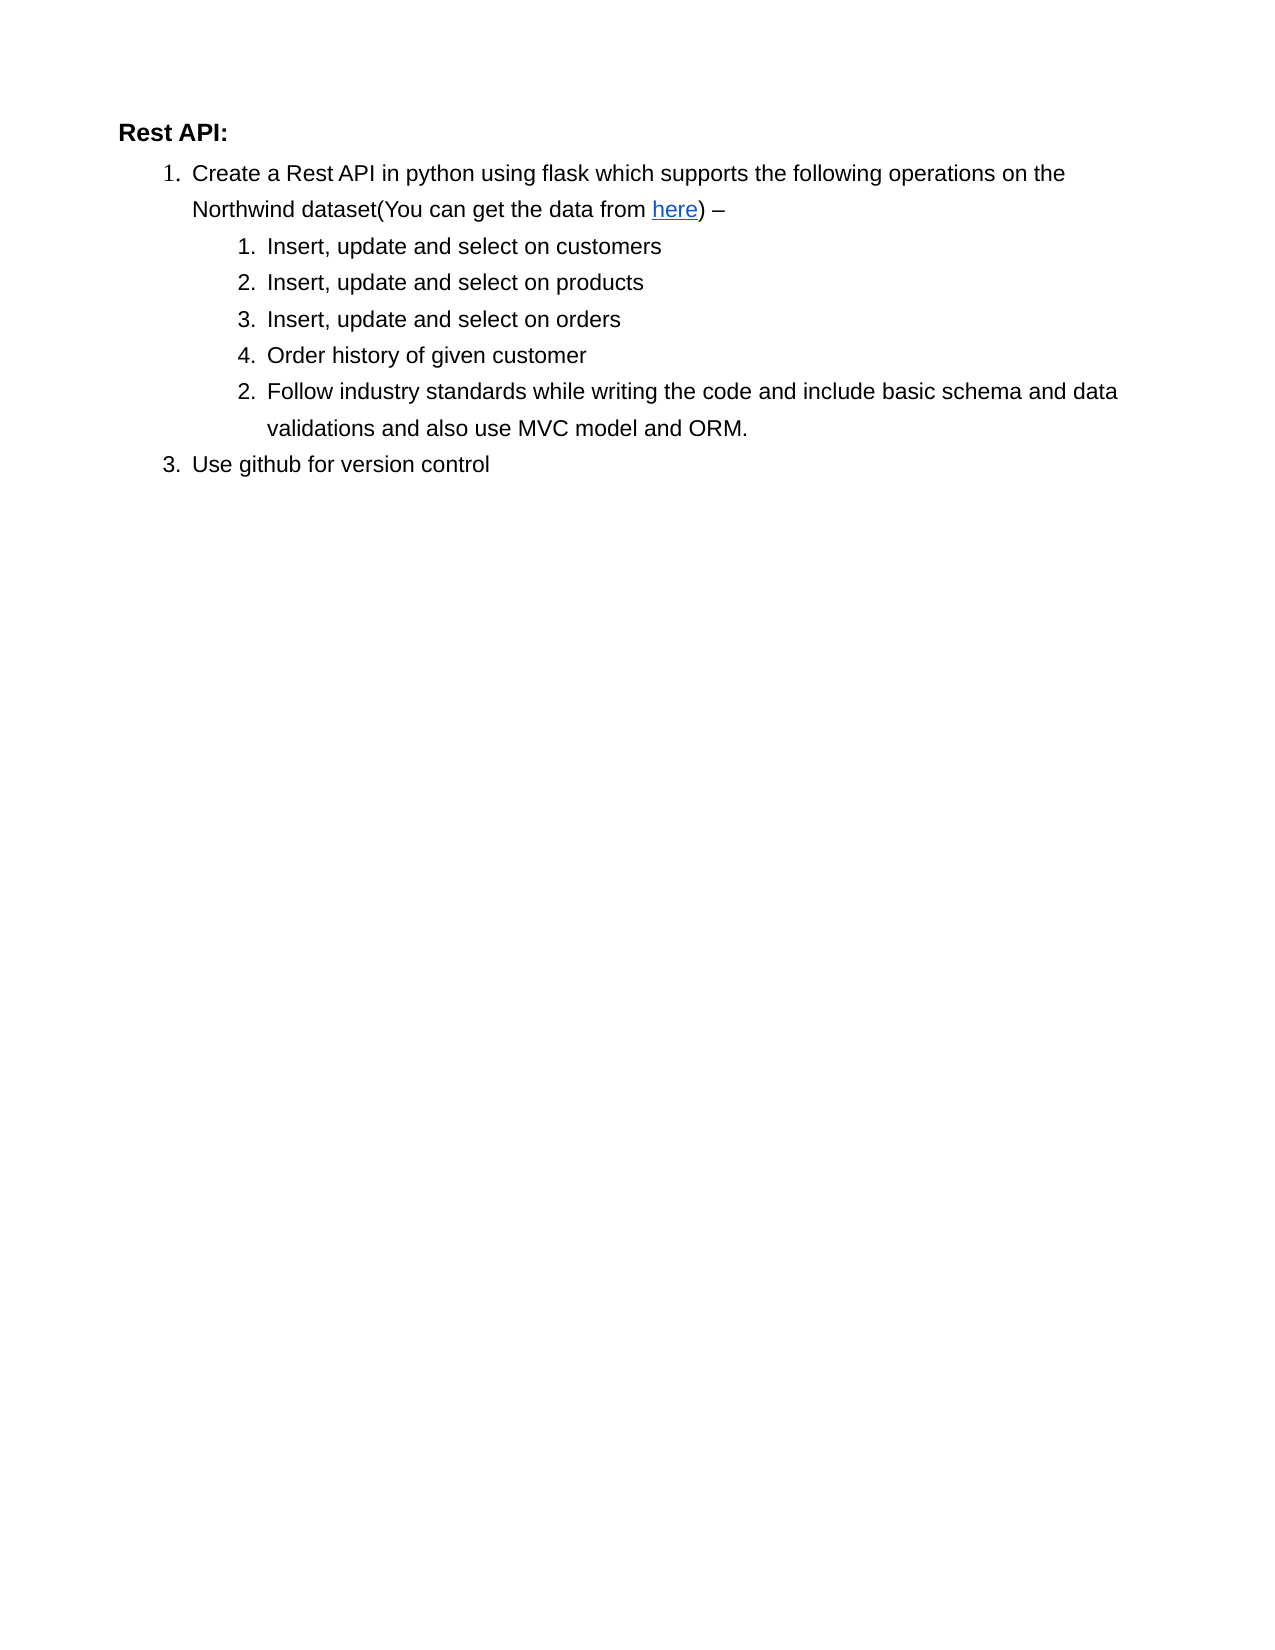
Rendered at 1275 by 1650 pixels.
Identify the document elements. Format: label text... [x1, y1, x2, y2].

list Insert, update and select on products [237, 269, 1157, 296]
text Rest API: [118, 118, 1157, 147]
list Insert, update and select on orders [237, 306, 1157, 332]
list Follow industry standards while writing the code and include basic schema and data validations and also use MVC model and ORM. [237, 378, 1157, 441]
list Use github for version control [162, 451, 1157, 477]
list Order history of given customer [237, 342, 1157, 368]
list Create a Rest API in python using flask which supports the following operations on the Northwind dataset(You can get the data from here) – [162, 158, 1157, 223]
list Insert, update and select on customers [237, 233, 1157, 259]
